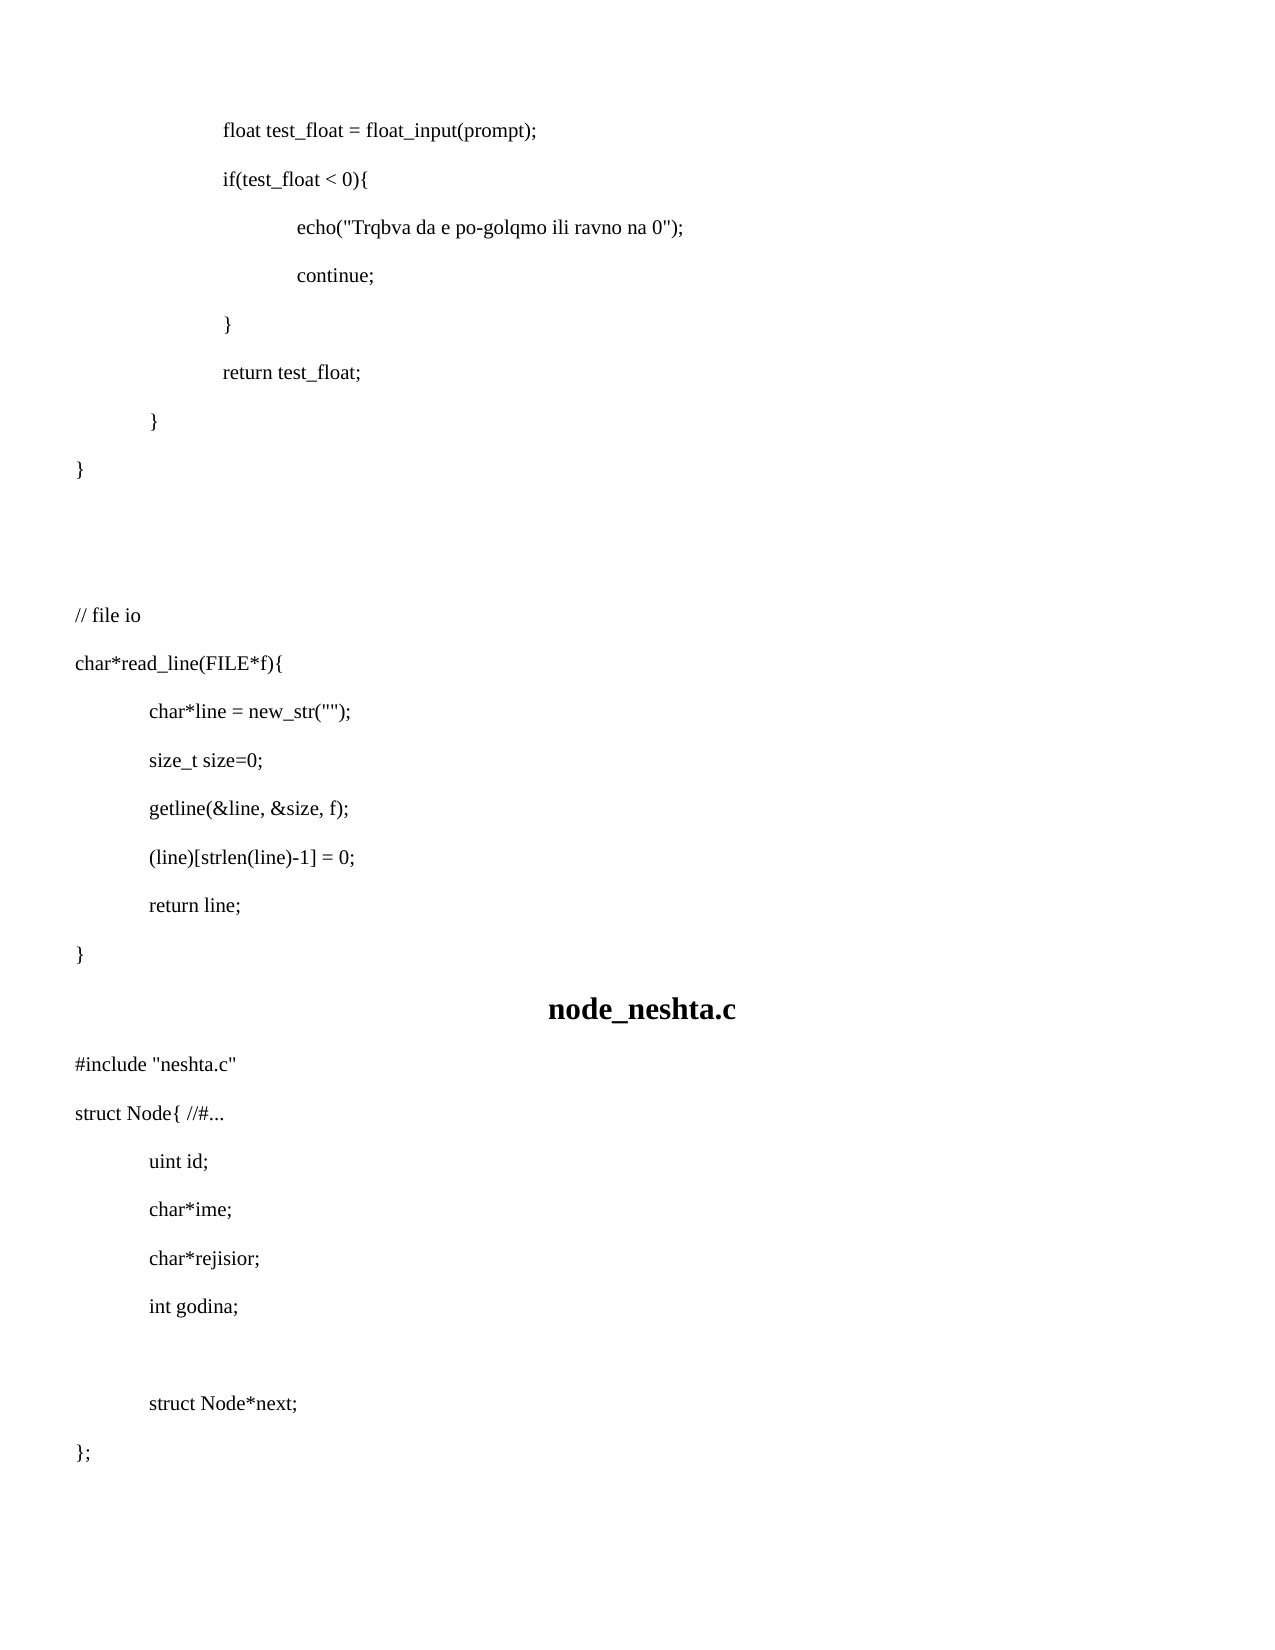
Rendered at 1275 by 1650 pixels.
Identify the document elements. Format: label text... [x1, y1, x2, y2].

text return test_float; [75, 360, 1209, 384]
text }; [75, 1439, 1209, 1464]
text struct Node{ //#... [75, 1101, 1209, 1124]
text if(test_float < 0){ [75, 167, 1209, 191]
text } [75, 312, 1209, 336]
text char*rejisior; [75, 1246, 1209, 1270]
text // file io [75, 602, 1209, 627]
text struct Node*next; [75, 1391, 1209, 1415]
text char*read_line(FILE*f){ [75, 651, 1209, 675]
text int godina; [75, 1294, 1209, 1318]
text } [75, 457, 1209, 481]
text size_t size=0; [75, 748, 1209, 772]
text char*line = new_str(""); [75, 699, 1209, 723]
text node_neshta.c [75, 990, 1209, 1026]
text echo("Trqbva da e po-golqmo ili ravno na 0"); [75, 215, 1209, 239]
text continue; [75, 263, 1209, 287]
text } [75, 409, 1209, 433]
text uint id; [75, 1149, 1209, 1173]
text } [75, 942, 1209, 966]
text getline(&line, &size, f); [75, 796, 1209, 820]
text return line; [75, 893, 1209, 917]
text #include "neshta.c" [75, 1052, 1209, 1076]
text (line)[strlen(line)-1] = 0; [75, 845, 1209, 869]
text char*ime; [75, 1197, 1209, 1221]
text float test_float = float_input(prompt); [75, 118, 1209, 142]
